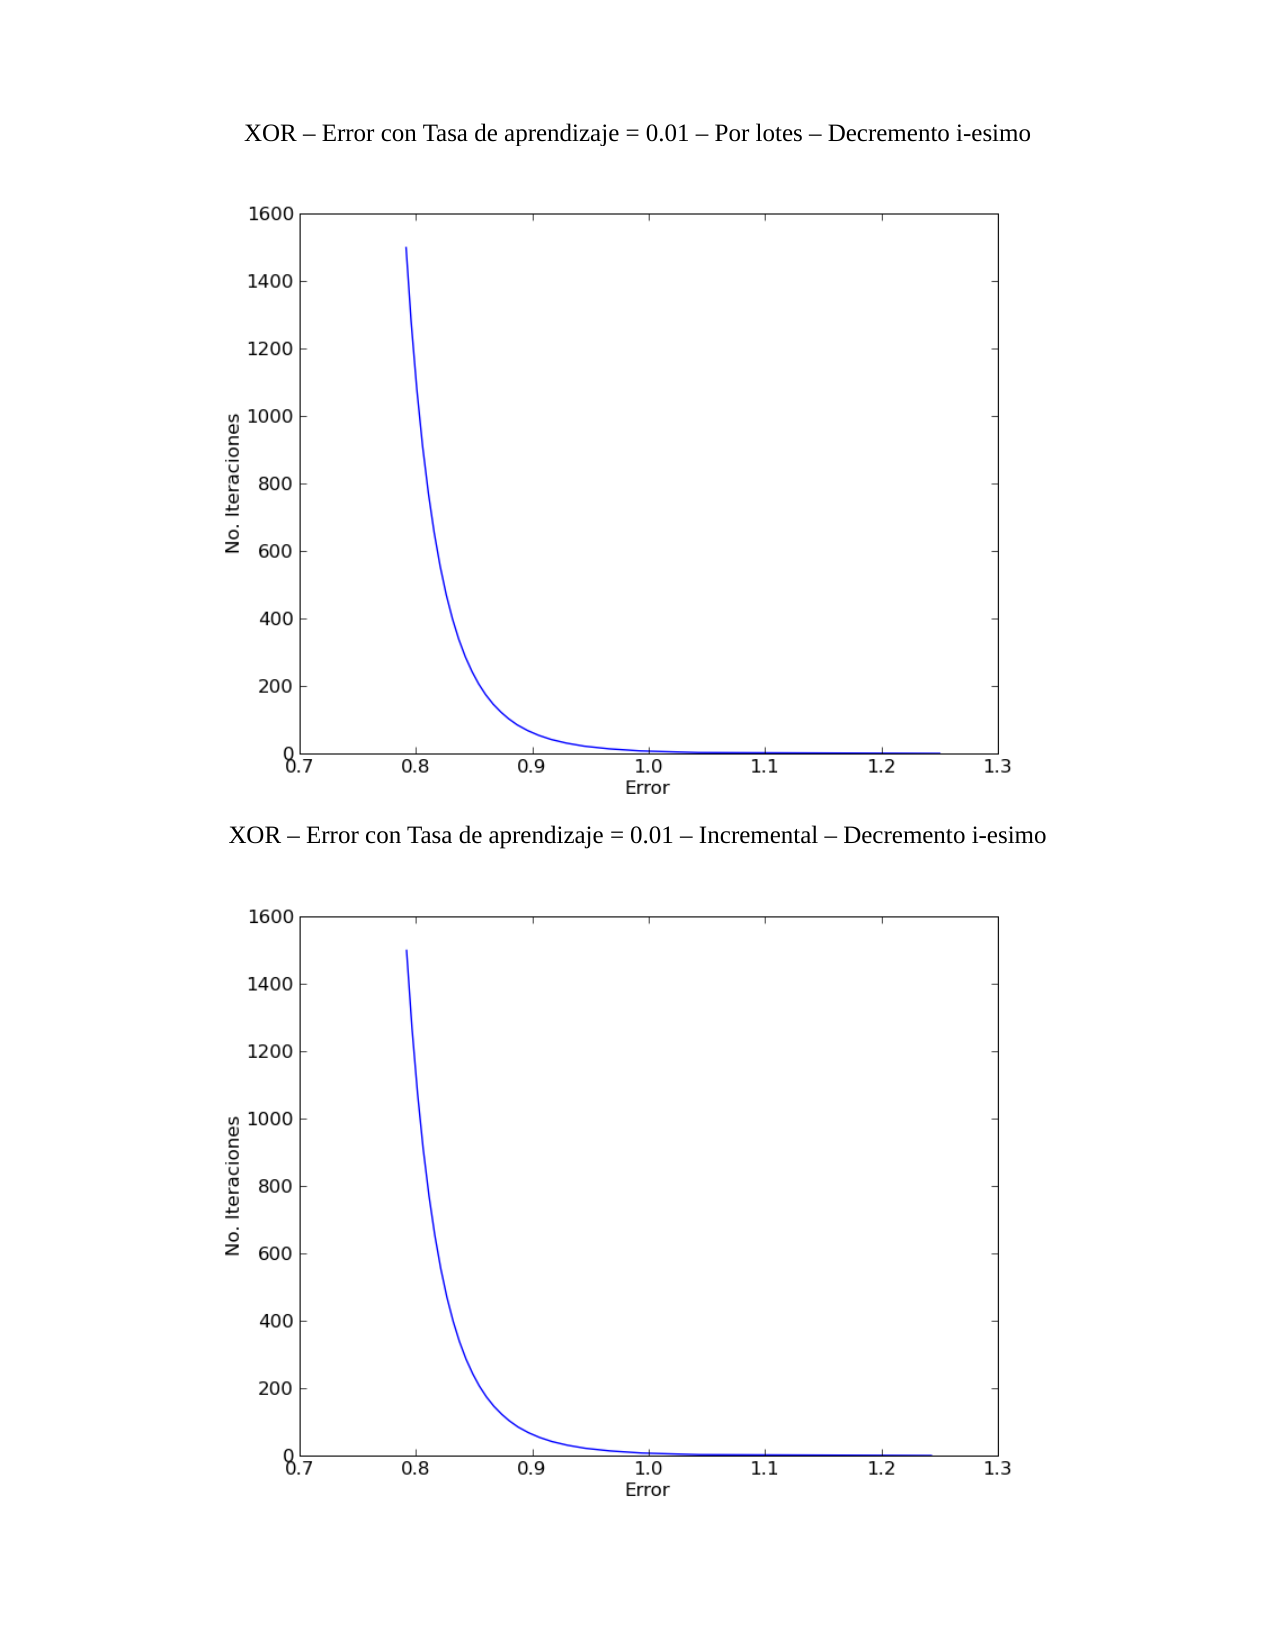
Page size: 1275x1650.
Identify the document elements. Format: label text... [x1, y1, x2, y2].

picture [187, 849, 1088, 1523]
text XOR – Error con Tasa de aprendizaje = 0.01 – Incremental – Decremento i-esimo [118, 147, 1157, 849]
text XOR – Error con Tasa de aprendizaje = 0.01 – Por lotes – Decremento i-esimo [118, 118, 1157, 147]
picture [187, 146, 1088, 821]
